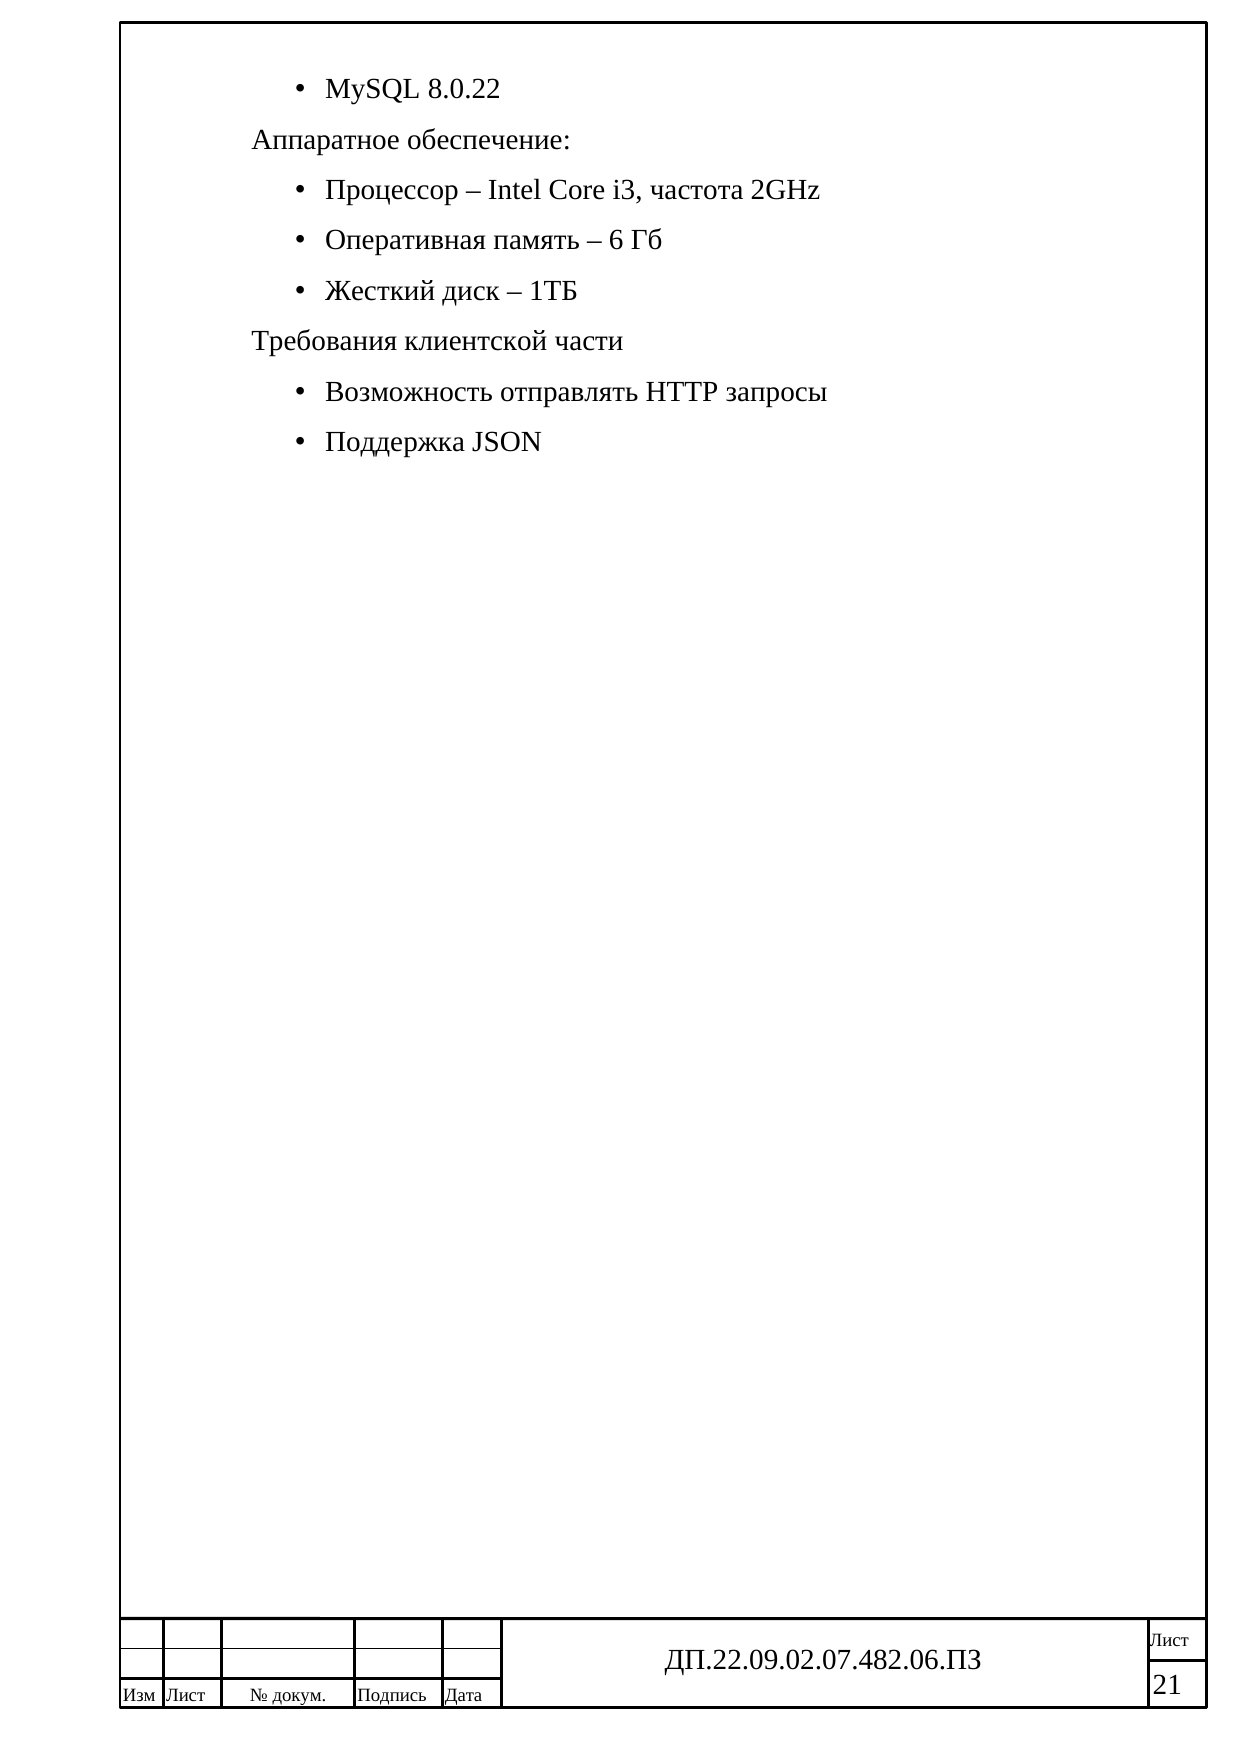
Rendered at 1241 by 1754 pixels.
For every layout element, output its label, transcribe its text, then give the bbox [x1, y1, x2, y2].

subtitle Требования клиентской части [251, 323, 1152, 357]
list Процессор – Intel Core i3, частота 2GHz [221, 172, 1152, 206]
list Оперативная память – 6 Гб [221, 222, 1152, 256]
list Жесткий диск – 1ТБ [221, 273, 1152, 307]
text Аппаратное обеспечение: [177, 122, 1152, 155]
list Возможность отправлять HTTP запросы [221, 374, 1152, 407]
list MySQL 8.0.22 [221, 71, 1152, 105]
list Поддержка JSON [221, 424, 1152, 458]
